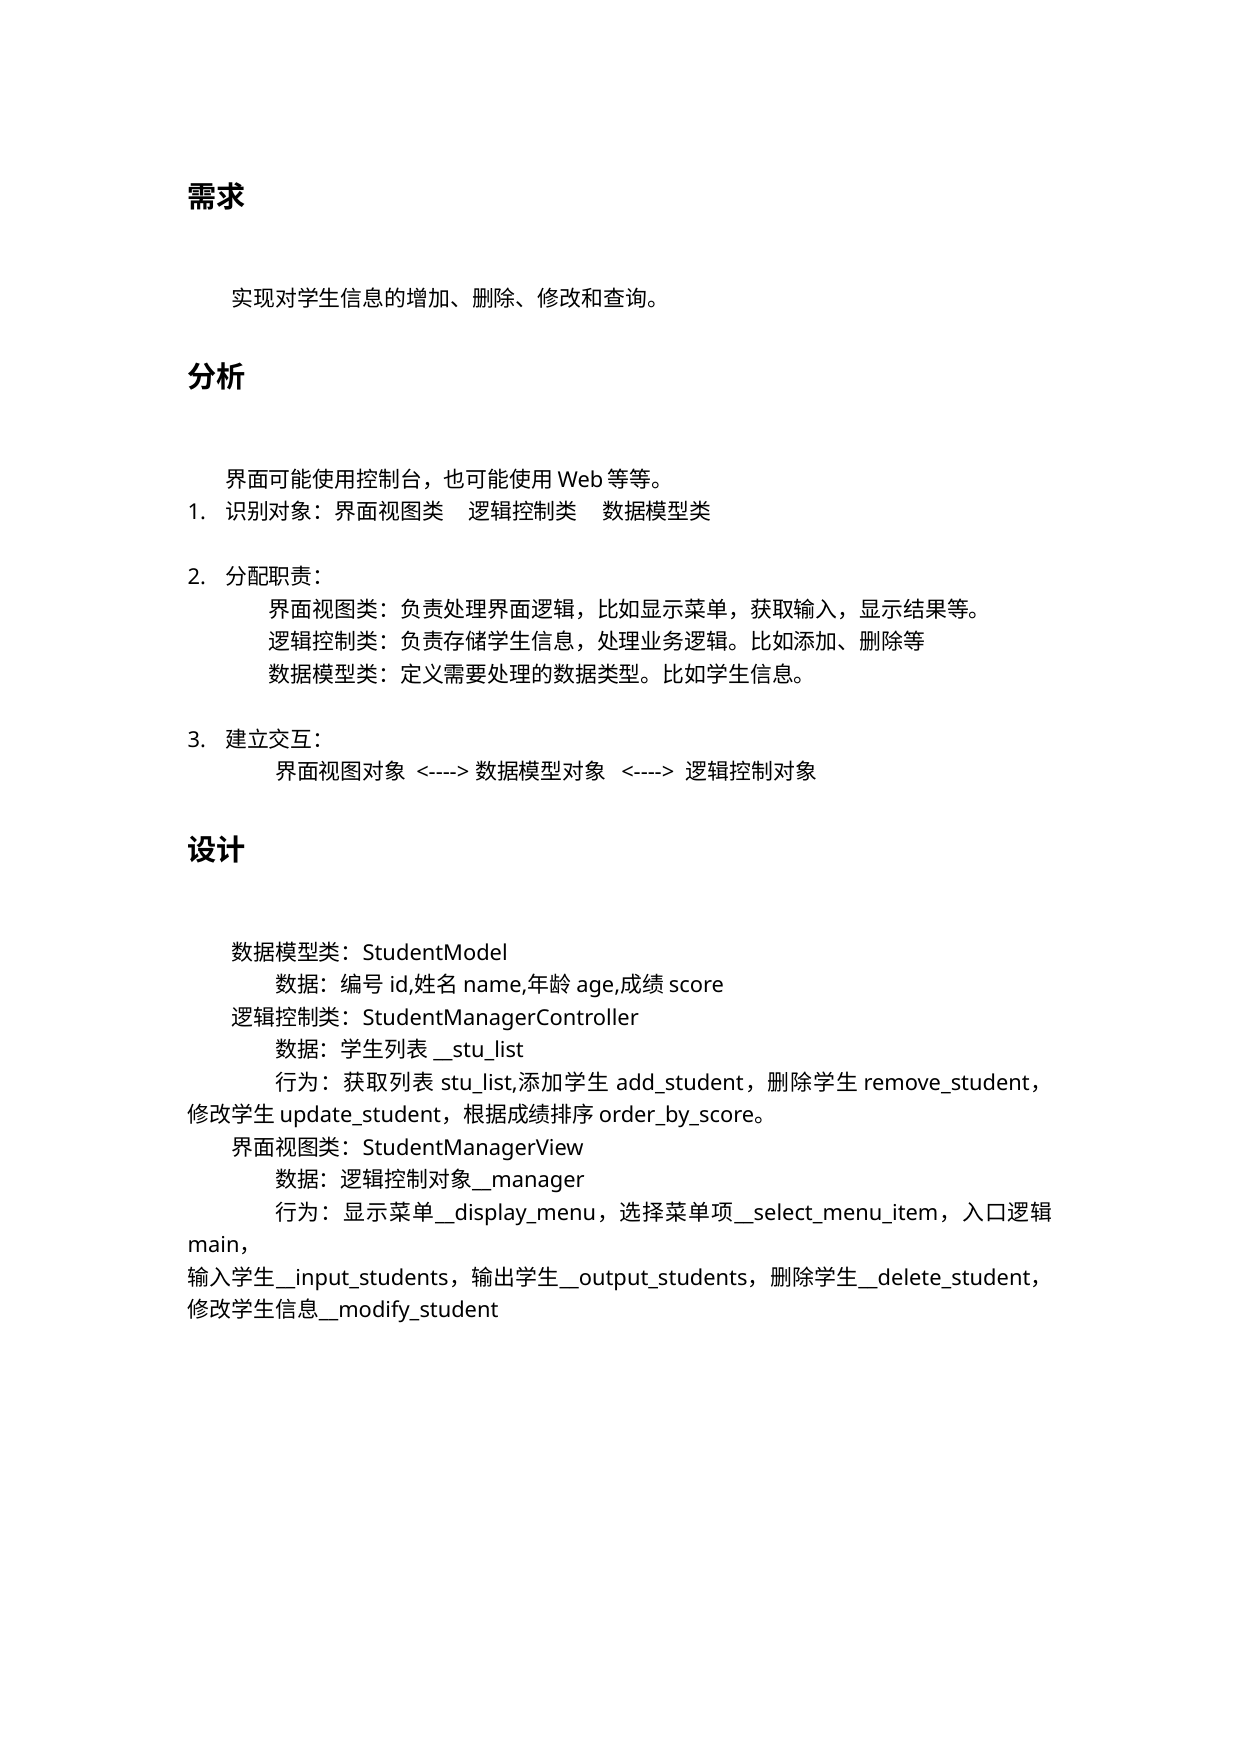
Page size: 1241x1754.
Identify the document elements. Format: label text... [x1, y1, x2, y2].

list 逻辑控制类：负责存储学生信息，处理业务逻辑。比如添加、删除等 [225, 624, 1053, 656]
list 识别对象：界面视图类 逻辑控制类 数据模型类 [187, 494, 1053, 526]
text 行为：获取列表 stu_list,添加学生 add_student，删除学生remove_student，修改学生update_student，根据成绩排序order_by_score。 [187, 1064, 1053, 1129]
list 建立交互： [187, 721, 1053, 754]
text 行为：显示菜单__display_menu，选择菜单项__select_menu_item，入口逻辑main， [187, 1194, 1053, 1259]
text 界面视图类：StudentManagerView [187, 1129, 1053, 1162]
list 分配职责： [187, 559, 1053, 591]
text 数据：编号 id,姓名 name,年龄 age,成绩 score [187, 967, 1053, 999]
text 数据模型类：StudentModel [187, 934, 1053, 967]
text 数据：学生列表 __stu_list [187, 1032, 1053, 1064]
list 界面视图对象 <----> 数据模型对象 <----> 逻辑控制对象 [275, 754, 1053, 786]
list 界面可能使用控制台，也可能使用Web等等。 [225, 461, 1053, 494]
text 实现对学生信息的增加、删除、修改和查询。 [187, 281, 1053, 313]
subtitle 需求 [187, 162, 1053, 227]
subtitle 设计 [187, 816, 1053, 881]
list 界面视图类：负责处理界面逻辑，比如显示菜单，获取输入，显示结果等。 [225, 591, 1053, 624]
text 输入学生__input_students，输出学生__output_students，删除学生__delete_student，修改学生信息__modify_student [187, 1259, 1053, 1324]
text 逻辑控制类：StudentManagerController [187, 999, 1053, 1032]
subtitle 分析 [187, 342, 1053, 407]
list 数据模型类：定义需要处理的数据类型。比如学生信息。 [225, 656, 1053, 689]
text 数据：逻辑控制对象__manager [187, 1162, 1053, 1194]
